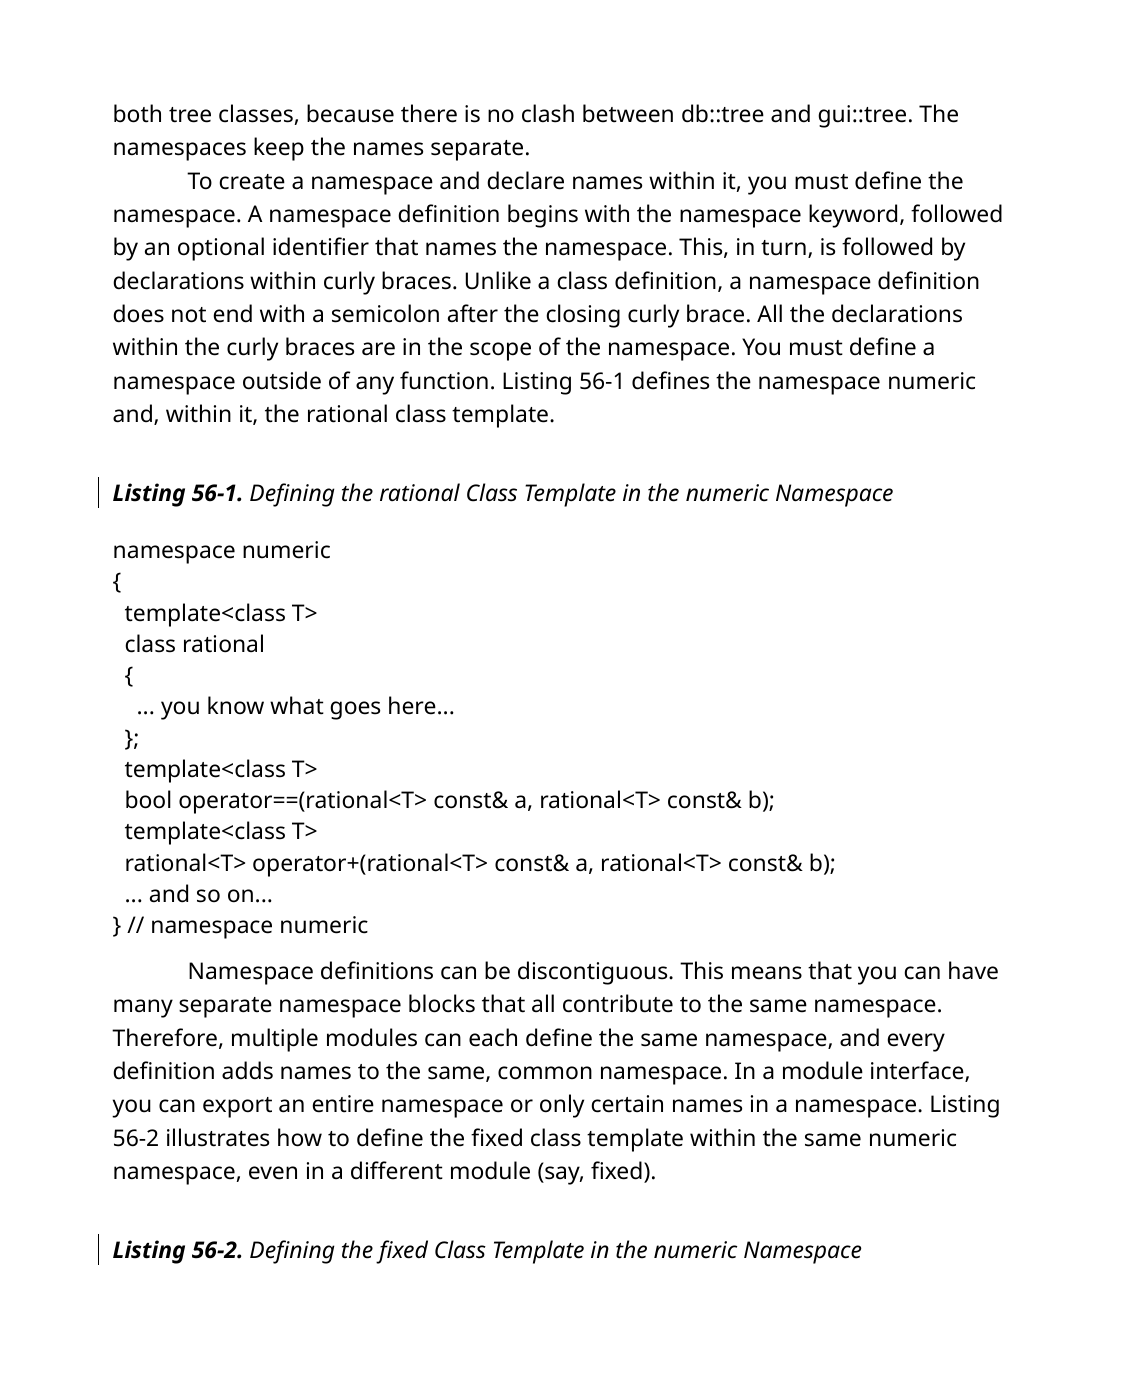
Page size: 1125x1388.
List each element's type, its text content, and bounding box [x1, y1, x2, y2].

text { [112, 565, 1012, 596]
text { [112, 659, 1012, 690]
text To create a namespace and declare names within it, you must define the namespace. A namespace definition begins with the namespace keyword, followed by an optional identifier that names the namespace. This, in turn, is followed by declarations within curly braces. Unlike a class definition, a namespace definition does not end with a semicolon after the closing curly brace. All the declarations within the curly braces are in the scope of the namespace. You must define a namespace outside of any function. Listing 56-1 defines the namespace numeric and, within it, the rational class template. [112, 163, 1012, 429]
text namespace numeric [112, 534, 1012, 565]
text ... you know what goes here... [112, 690, 1012, 721]
text } // namespace numeric [112, 909, 1012, 940]
text template<class T> [112, 753, 1012, 784]
text ... and so on... [112, 878, 1012, 909]
text both tree classes, because there is no clash between db::tree and gui::tree. The namespaces keep the names separate. [112, 96, 1012, 163]
text class rational [112, 628, 1012, 659]
text bool operator==(rational<T> const& a, rational<T> const& b); [112, 784, 1012, 815]
text Listing 56-1. Defining the rational Class Template in the numeric Namespace [112, 477, 1012, 508]
text template<class T> [112, 815, 1012, 846]
text template<class T> [112, 596, 1012, 628]
text Namespace definitions can be discontiguous. This means that you can have many separate namespace blocks that all contribute to the same namespace. Therefore, multiple modules can each define the same namespace, and every definition adds names to the same, common namespace. In a module interface, you can export an entire namespace or only certain names in a namespace. Listing 56-2 illustrates how to define the fixed class template within the same numeric namespace, even in a different module (say, fixed). [112, 953, 1012, 1186]
text }; [112, 721, 1012, 753]
text Listing 56-2. Defining the fixed Class Template in the numeric Namespace [112, 1234, 1012, 1265]
text rational<T> operator+(rational<T> const& a, rational<T> const& b); [112, 846, 1012, 878]
